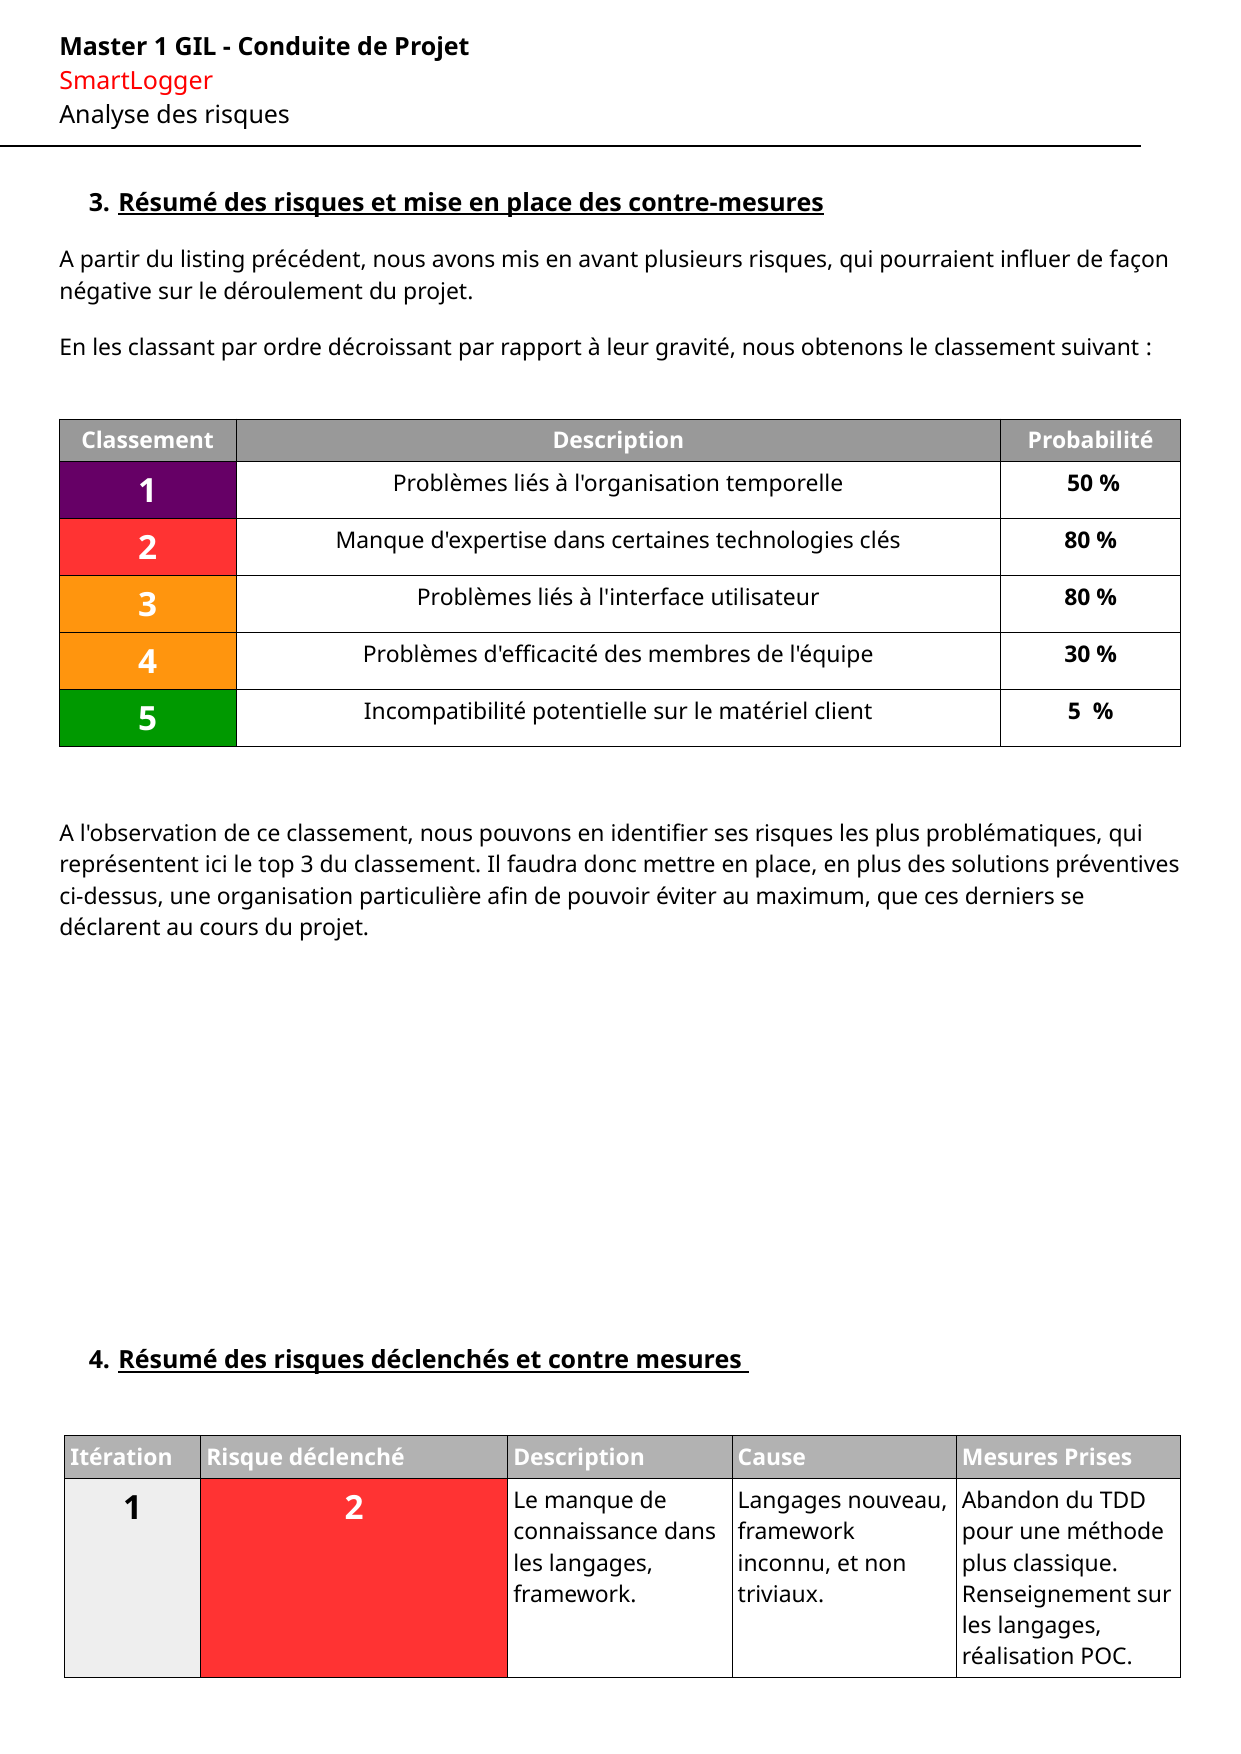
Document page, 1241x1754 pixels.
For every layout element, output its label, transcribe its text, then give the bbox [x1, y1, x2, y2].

subtitle Résumé des risques et mise en place des contre-mesures [88, 184, 1181, 218]
table_cell Problèmes liés à l'interface utilisateur [237, 576, 1000, 632]
table_header Classement [60, 420, 236, 461]
subtitle En les classant par ordre décroissant par rapport à leur gravité, nous obtenons le classement suivant : [59, 331, 1181, 362]
table_cell 50 % [1001, 462, 1180, 518]
table_header Risque déclenché [201, 1436, 507, 1478]
table_cell 80 % [1001, 519, 1180, 575]
table_cell Langages nouveau, framework inconnu, et non triviaux. [733, 1479, 956, 1677]
table_header Description [508, 1436, 732, 1478]
table_cell 4 [60, 633, 236, 689]
table_cell 5 % [1001, 690, 1180, 746]
table_cell 30 % [1001, 633, 1180, 689]
table_cell 2 [201, 1479, 507, 1677]
table_cell Incompatibilité potentielle sur le matériel client [237, 690, 1000, 746]
table_header Mesures Prises [957, 1436, 1180, 1478]
table_header Itération [65, 1436, 200, 1478]
table_cell 1 [65, 1479, 200, 1677]
table_cell Manque d'expertise dans certaines technologies clés [237, 519, 1000, 575]
table_header Cause [733, 1436, 956, 1478]
table_cell Problèmes d'efficacité des membres de l'équipe [237, 633, 1000, 689]
table_cell 1 [60, 462, 236, 518]
table_cell 2 [60, 519, 236, 575]
table_cell Abandon du TDD pour une méthode plus classique. Renseignement sur les langages, réalisation POC. [957, 1479, 1180, 1677]
text A l'observation de ce classement, nous pouvons en identifier ses risques les plus problématiques, qui représentent ici le top 3 du classement. Il faudra donc mettre en place, en plus des solutions préventives ci-dessus, une organisation particulière afin de pouvoir éviter au maximum, que ces derniers se déclarent au cours du projet. [59, 817, 1181, 942]
table_cell Problèmes liés à l'organisation temporelle [237, 462, 1000, 518]
subtitle Résumé des risques déclenchés et contre mesures [88, 1342, 1181, 1376]
table_header Description [237, 420, 1000, 461]
table_cell 3 [60, 576, 236, 632]
table_cell Le manque de connaissance dans les langages, framework. [508, 1479, 732, 1677]
subtitle A partir du listing précédent, nous avons mis en avant plusieurs risques, qui pourraient influer de façon négative sur le déroulement du projet. [59, 243, 1181, 306]
table_cell 80 % [1001, 576, 1180, 632]
table_header Probabilité [1001, 420, 1180, 461]
table_cell 5 [60, 690, 236, 746]
